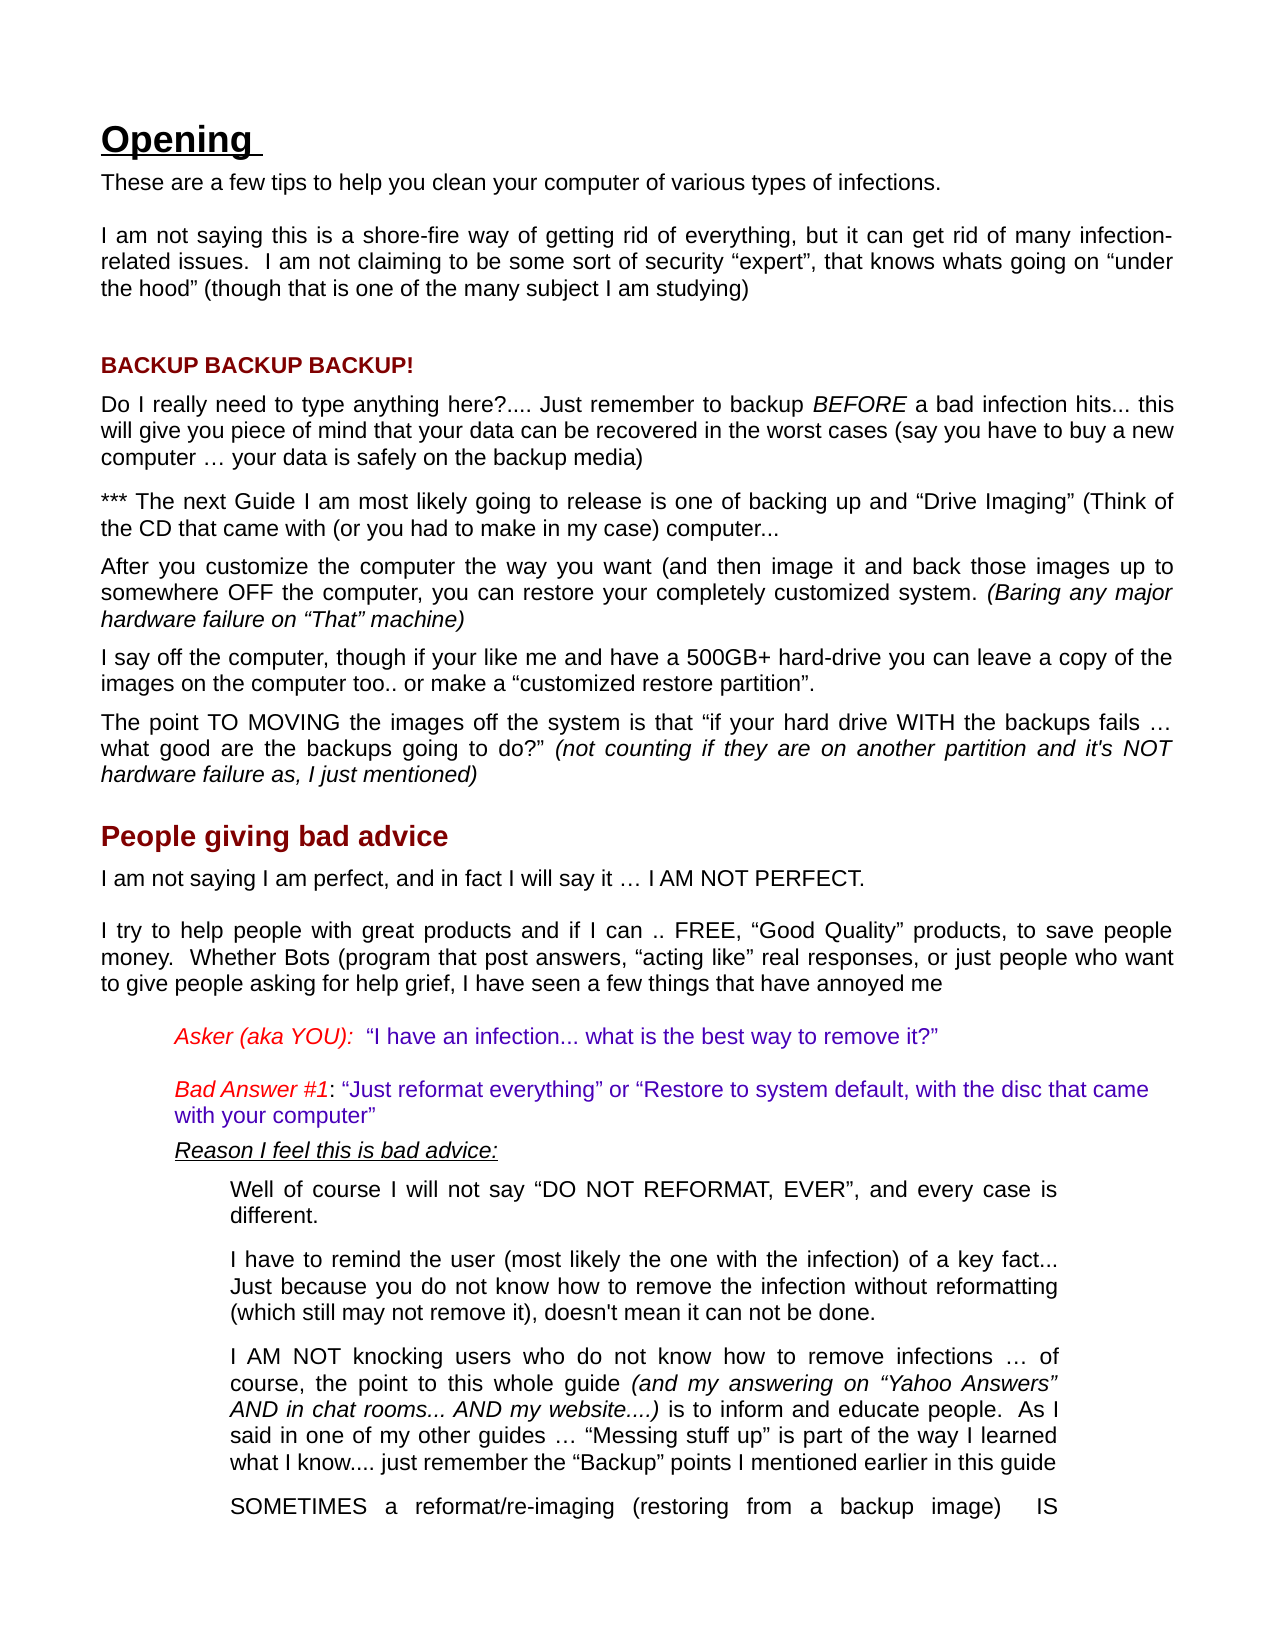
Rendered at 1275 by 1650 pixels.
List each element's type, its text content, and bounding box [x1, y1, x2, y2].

text After you customize the computer the way you want (and then image it and back those images up to somewhere OFF the computer, you can restore your completely customized system. (Baring any major hardware failure on “That” machine) [101, 553, 1174, 632]
subtitle People giving bad advice [101, 819, 1174, 852]
text SOMETIMES a reformat/re-imaging (restoring from a backup image) IS [230, 1493, 1059, 1519]
subtitle BACKUP BACKUP BACKUP! [101, 352, 1174, 378]
subtitle Opening [101, 117, 1174, 160]
text I have to remind the user (most likely the one with the infection) of a key fact... Just because you do not know how to remove the infection without reformatting (which still may not remove it), doesn't mean it can not be done. [230, 1246, 1059, 1325]
text I am not saying this is a shore-fire way of getting rid of everything, but it can get rid of many infection-related issues. I am not claiming to be some sort of security “expert”, that knows whats going on “under the hood” (though that is one of the many subject I am studying) [101, 222, 1174, 301]
text Bad Answer #1: “Just reformat everything” or “Restore to system default, with the disc that came with your computer” [174, 1076, 1174, 1128]
text I am not saying I am perfect, and in fact I will say it … I AM NOT PERFECT. [101, 865, 1174, 891]
text I say off the computer, though if your like me and have a 500GB+ hard-drive you can leave a copy of the images on the computer too.. or make a “customized restore partition”. [101, 644, 1174, 697]
text I try to help people with great products and if I can .. FREE, “Good Quality” products, to save people money. Whether Bots (program that post answers, “acting like” real responses, or just people who want to give people asking for help grief, I have seen a few things that have annoyed me [101, 917, 1174, 996]
text These are a few tips to help you clean your computer of various types of infections. [101, 169, 1174, 195]
text Reason I feel this is bad advice: [174, 1137, 1174, 1163]
text The point TO MOVING the images off the system is that “if your hard drive WITH the backups fails … what good are the backups going to do?” (not counting if they are on another partition and it's NOT hardware failure as, I just mentioned) [101, 708, 1174, 788]
text Asker (aka YOU): “I have an infection... what is the best way to remove it?” [174, 1023, 1174, 1049]
text Well of course I will not say “DO NOT REFORMAT, EVER”, and every case is different. [230, 1176, 1059, 1228]
text *** The next Guide I am most likely going to release is one of backing up and “Drive Imaging” (Think of the CD that came with (or you had to make in my case) computer... [101, 488, 1174, 541]
text I AM NOT knocking users who do not know how to remove infections … of course, the point to this whole guide (and my answering on “Yahoo Answers” AND in chat rooms... AND my website....) is to inform and educate people. As I said in one of my other guides … “Messing stuff up” is part of the way I learned what I know.... just remember the “Backup” points I mentioned earlier in this guide [230, 1343, 1059, 1475]
text Do I really need to type anything here?.... Just remember to backup BEFORE a bad infection hits... this will give you piece of mind that your data can be recovered in the worst cases (say you have to buy a new computer … your data is safely on the backup media) [101, 391, 1174, 470]
